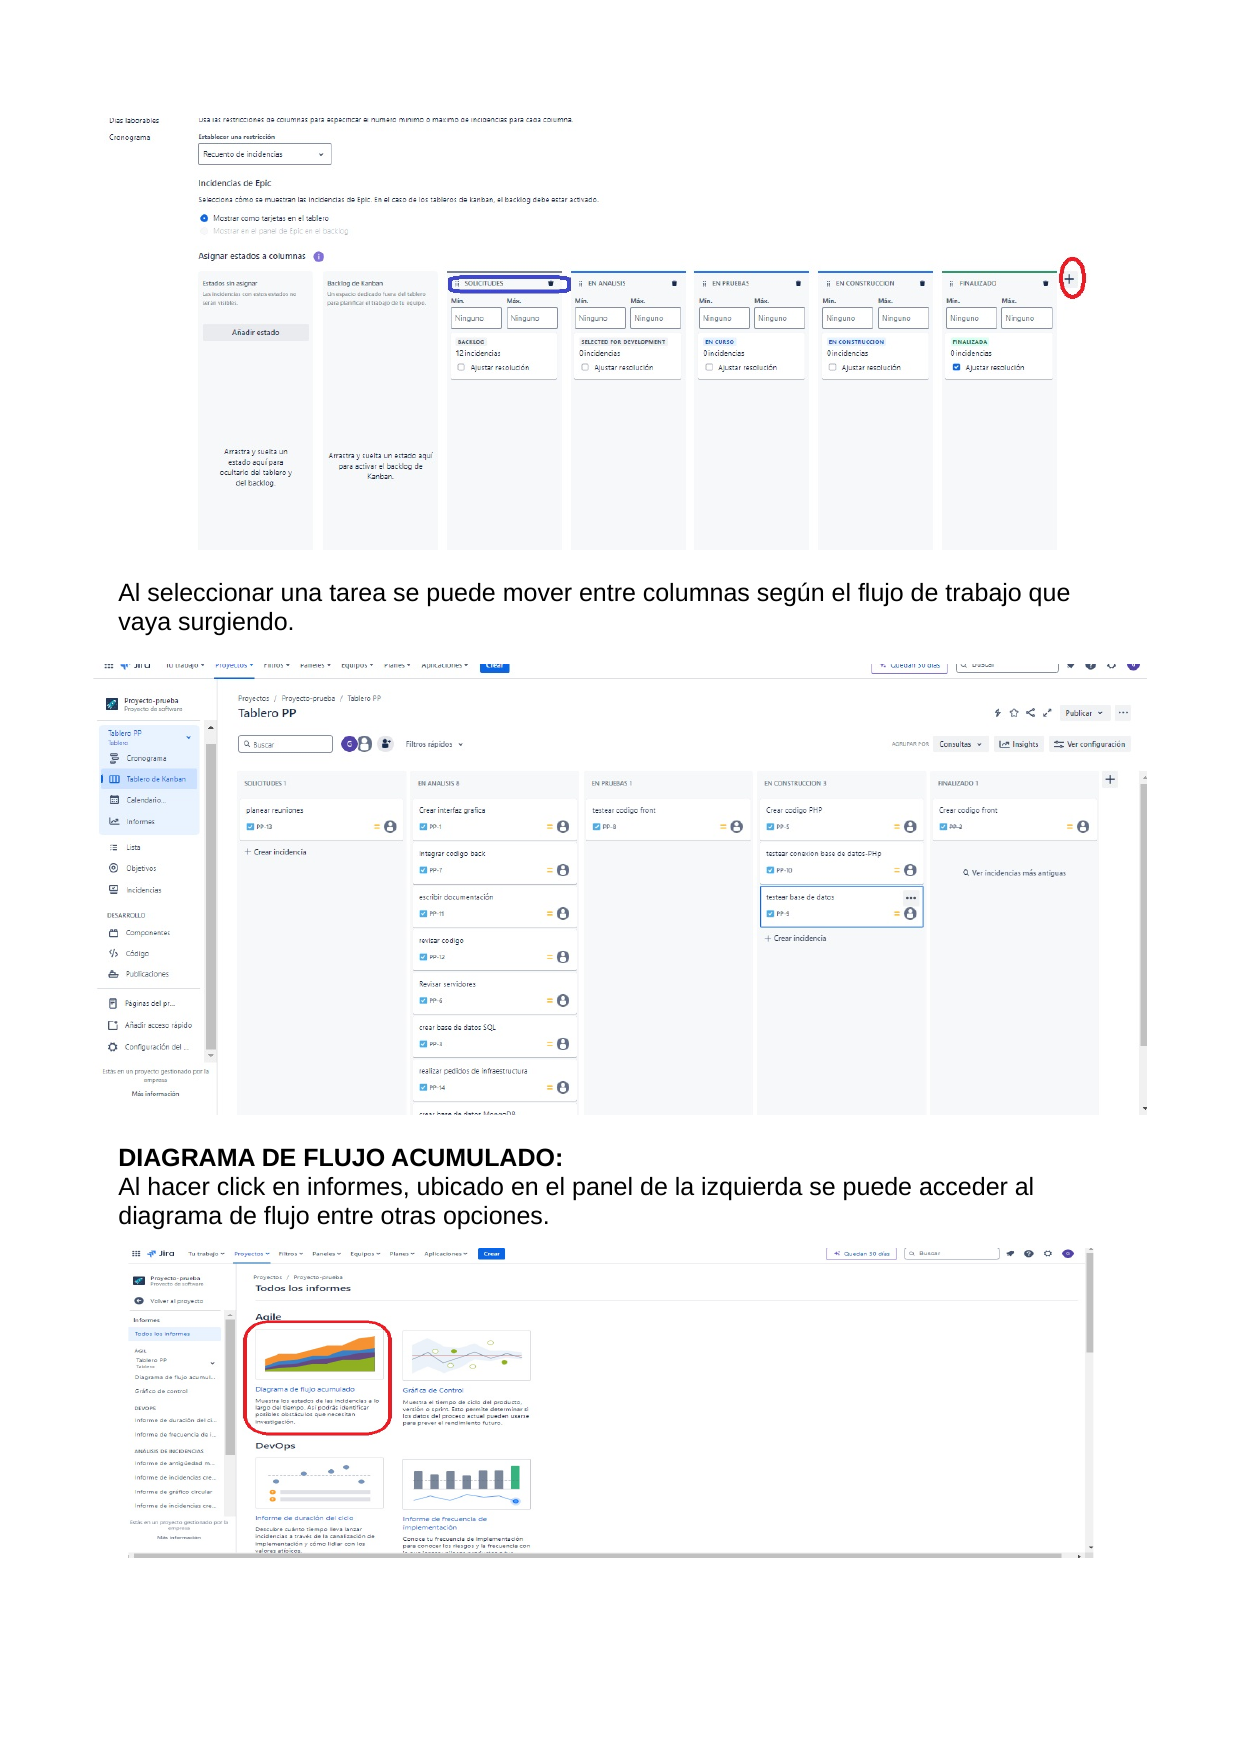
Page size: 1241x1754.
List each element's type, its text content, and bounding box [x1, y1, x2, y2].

text Al hacer click en informes, ubicado en el panel de la izquierda se puede acceder al diagrama de flujo entre otras opciones. [118, 1172, 1122, 1230]
picture [93, 664, 1147, 1115]
text Al seleccionar una tarea se puede mover entre columnas según el flujo de trabajo que vaya surgiendo. [118, 578, 1122, 636]
picture [91, 118, 1149, 550]
picture [128, 1248, 1094, 1558]
text DIAGRAMA DE FLUJO ACUMULADO: [118, 1143, 1122, 1172]
